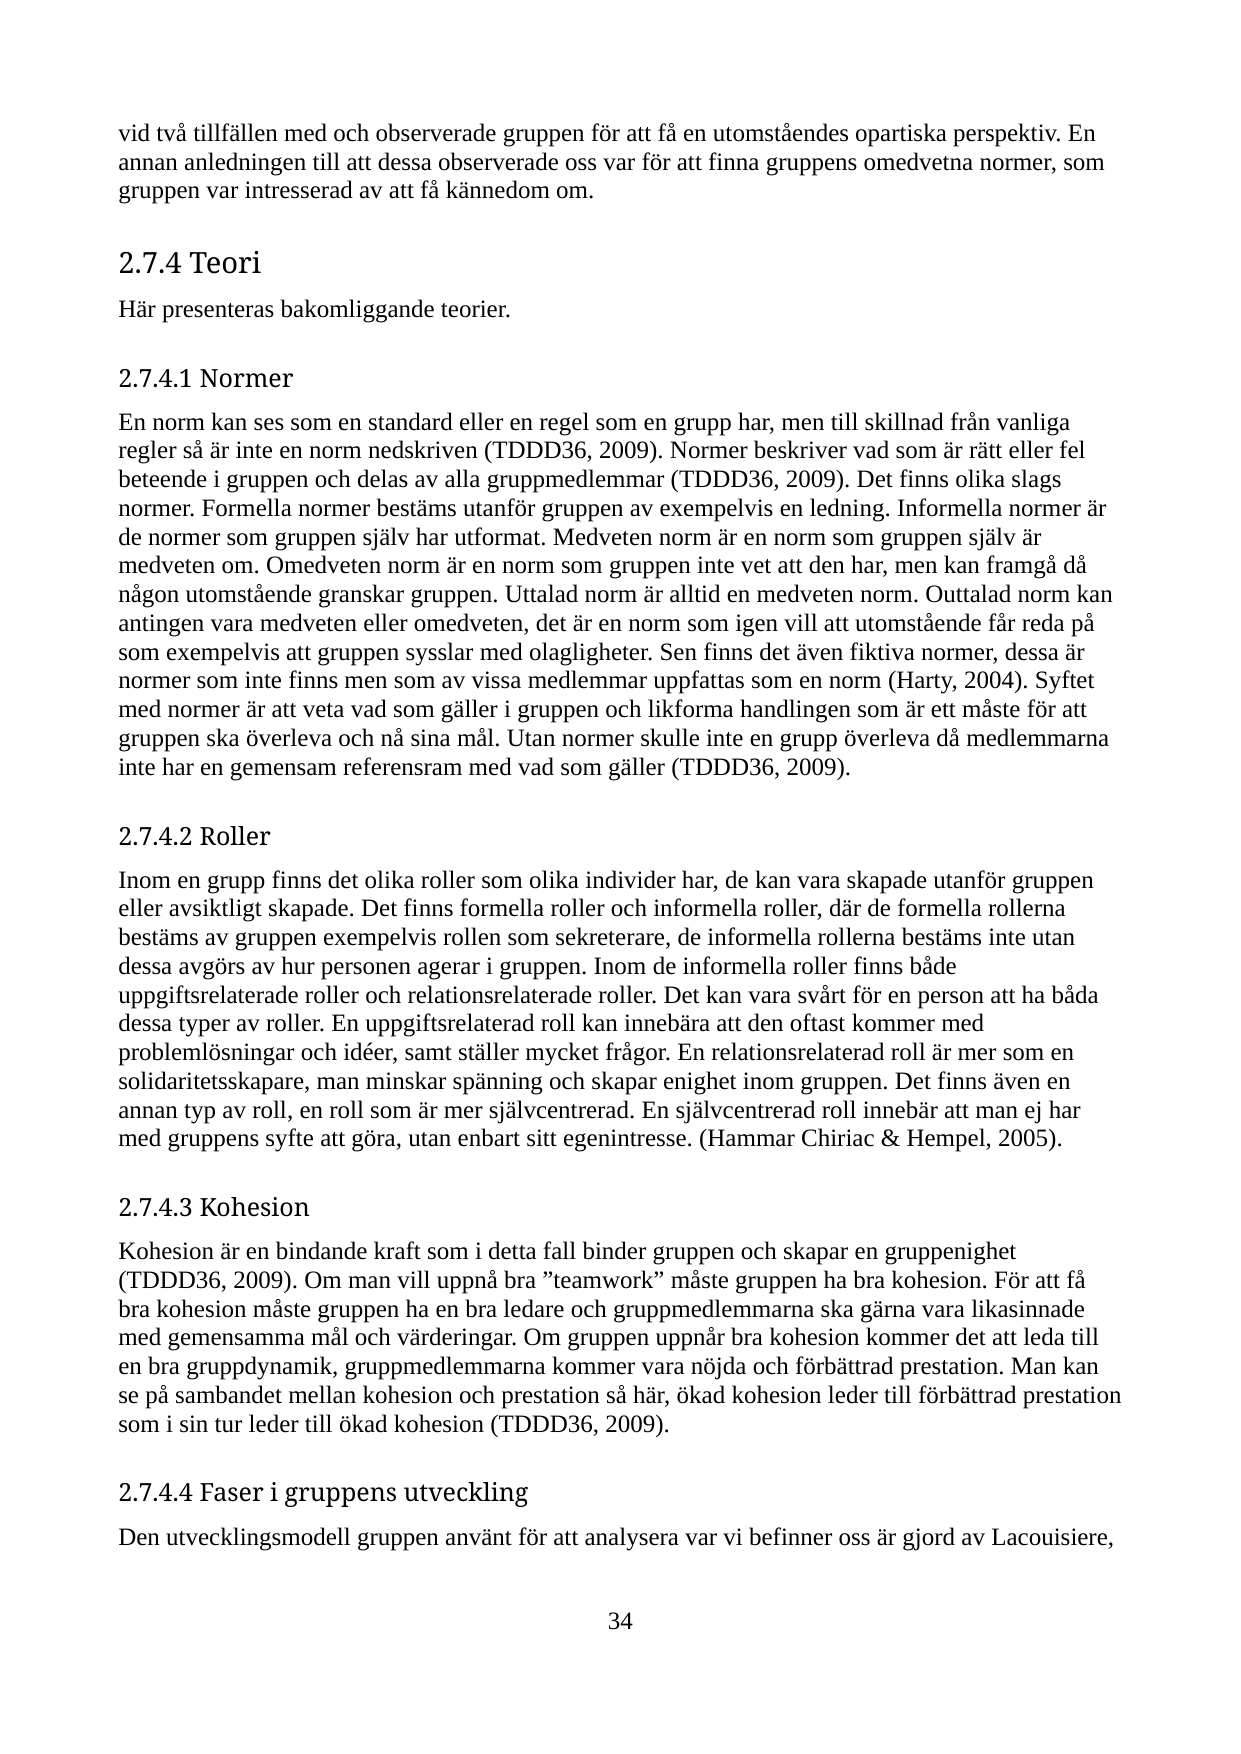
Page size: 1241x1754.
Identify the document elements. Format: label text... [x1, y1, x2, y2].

subtitle Kohesion [118, 1190, 1122, 1224]
text Den utvecklingsmodell gruppen använt för att analysera var vi befinner oss är gjord av Lacouisiere, [118, 1522, 1122, 1550]
subtitle Roller [118, 818, 1122, 852]
text vid två tillfällen med och observerade gruppen för att få en utomståendes opartiska perspektiv. En annan anledningen till att dessa observerade oss var för att finna gruppens omedvetna normer, som gruppen var intresserad av att få kännedom om. [118, 118, 1122, 204]
subtitle Teori [118, 242, 1122, 282]
text Kohesion är en bindande kraft som i detta fall binder gruppen och skapar en gruppenighet (TDDD36, 2009). Om man vill uppnå bra ”teamwork” måste gruppen ha bra kohesion. För att få bra kohesion måste gruppen ha en bra ledare och gruppmedlemmarna ska gärna vara likasinnade med gemensamma mål och värderingar. Om gruppen uppnår bra kohesion kommer det att leda till en bra gruppdynamik, gruppmedlemmarna kommer vara nöjda och förbättrad prestation. Man kan se på sambandet mellan kohesion och prestation så här, ökad kohesion leder till förbättrad prestation som i sin tur leder till ökad kohesion (TDDD36, 2009). [118, 1236, 1122, 1437]
text Här presenteras bakomliggande teorier. [118, 294, 1122, 323]
text En norm kan ses som en standard eller en regel som en grupp har, men till skillnad från vanliga regler så är inte en norm nedskriven (TDDD36, 2009). Normer beskriver vad som är rätt eller fel beteende i gruppen och delas av alla gruppmedlemmar (TDDD36, 2009). Det finns olika slags normer. Formella normer bestäms utanför gruppen av exempelvis en ledning. Informella normer är de normer som gruppen själv har utformat. Medveten norm är en norm som gruppen själv är medveten om. Omedveten norm är en norm som gruppen inte vet att den har, men kan framgå då någon utomstående granskar gruppen. Uttalad norm är alltid en medveten norm. Outtalad norm kan antingen vara medveten eller omedveten, det är en norm som igen vill att utomstående får reda på som exempelvis att gruppen sysslar med olagligheter. Sen finns det även fiktiva normer, dessa är normer som inte finns men som av vissa medlemmar uppfattas som en norm (Harty, 2004). Syftet med normer är att veta vad som gäller i gruppen och likforma handlingen som är ett måste för att gruppen ska överleva och nå sina mål. Utan normer skulle inte en grupp överleva då medlemmarna inte har en gemensam referensram med vad som gäller (TDDD36, 2009). [118, 407, 1122, 781]
subtitle Normer [118, 360, 1122, 394]
subtitle Faser i gruppens utveckling [118, 1475, 1122, 1509]
text Inom en grupp finns det olika roller som olika individer har, de kan vara skapade utanför gruppen eller avsiktligt skapade. Det finns formella roller och informella roller, där de formella rollerna bestäms av gruppen exempelvis rollen som sekreterare, de informella rollerna bestäms inte utan dessa avgörs av hur personen agerar i gruppen. Inom de informella roller finns både uppgiftsrelaterade roller och relationsrelaterade roller. Det kan vara svårt för en person att ha båda dessa typer av roller. En uppgiftsrelaterad roll kan innebära att den oftast kommer med problemlösningar och idéer, samt ställer mycket frågor. En relationsrelaterad roll är mer som en solidaritetsskapare, man minskar spänning och skapar enighet inom gruppen. Det finns även en annan typ av roll, en roll som är mer självcentrerad. En självcentrerad roll innebär att man ej har med gruppens syfte att göra, utan enbart sitt egenintresse. (Hammar Chiriac & Hempel, 2005). [118, 865, 1122, 1152]
